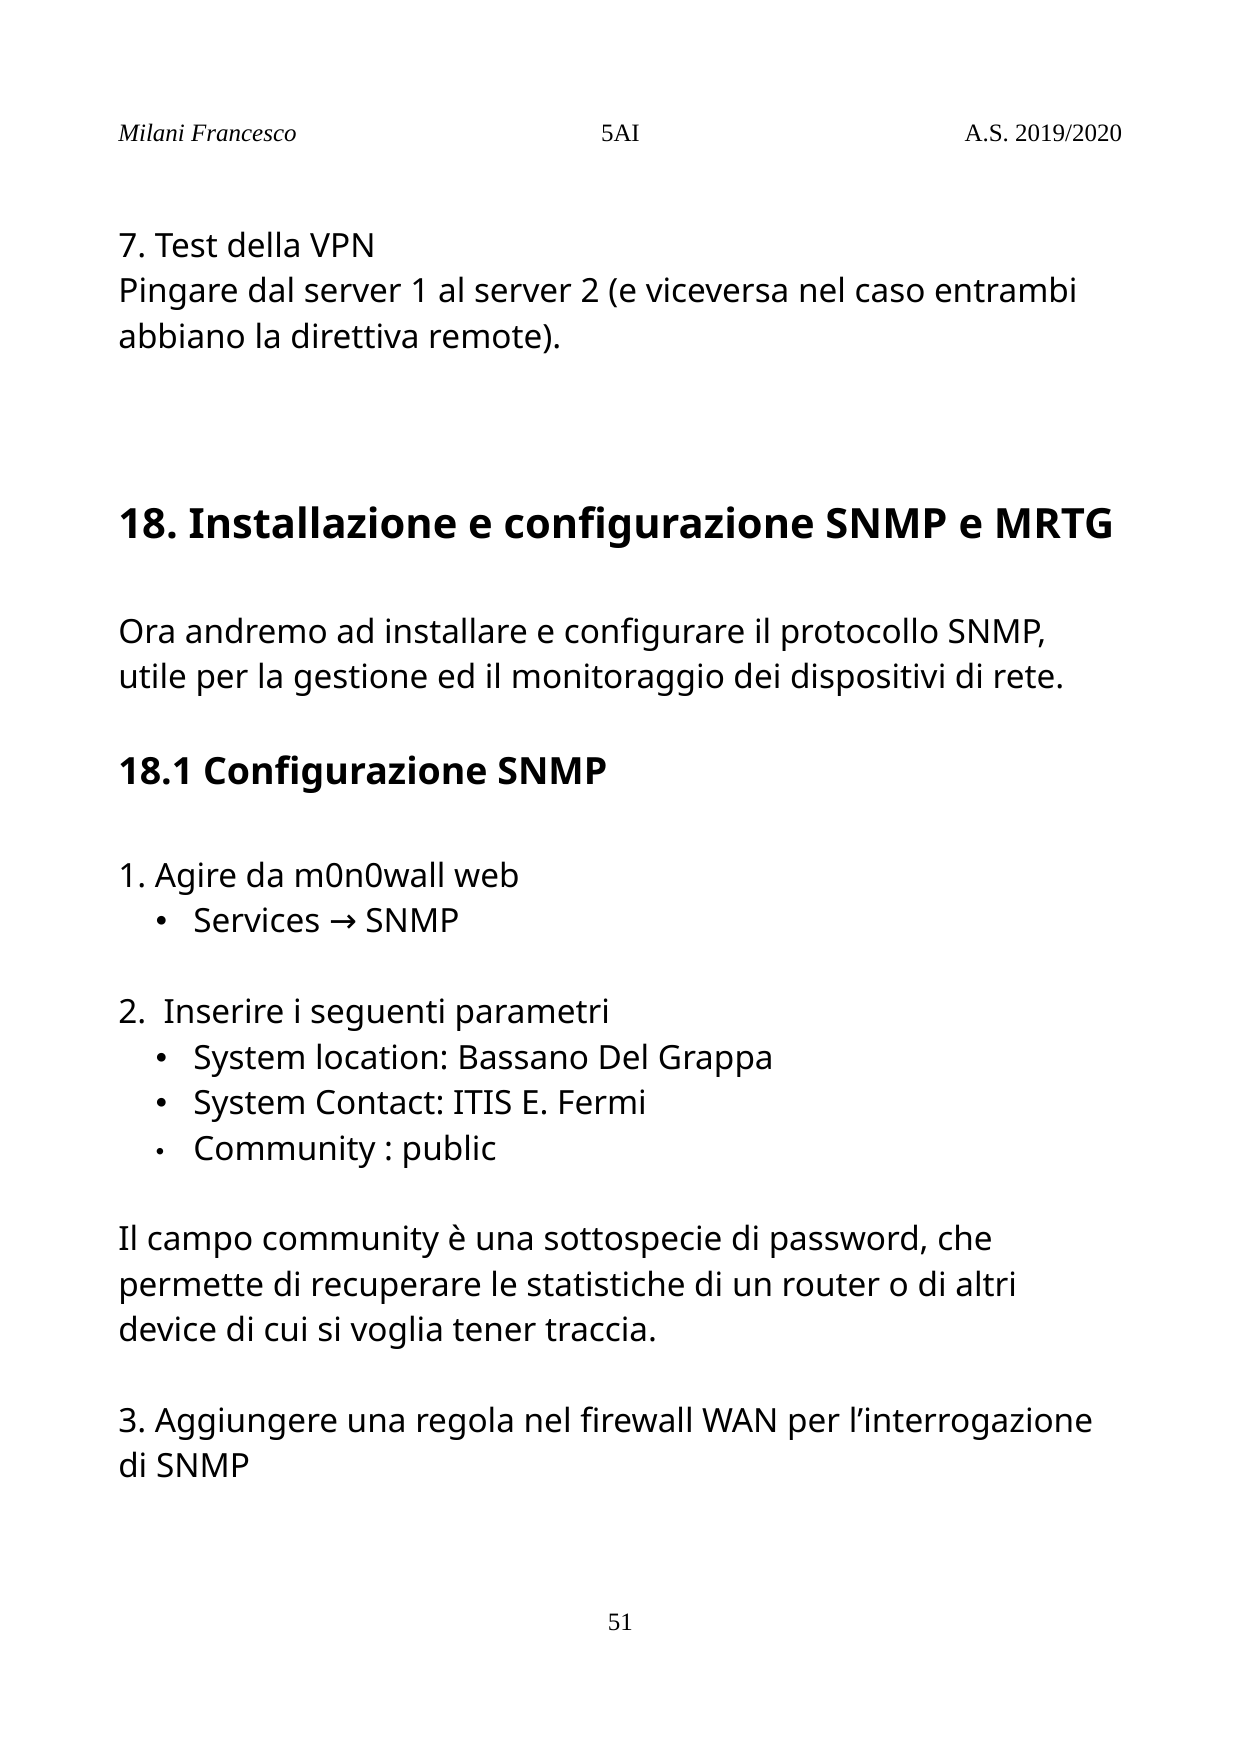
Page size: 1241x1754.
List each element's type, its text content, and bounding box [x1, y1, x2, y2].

list Services → SNMP [156, 897, 1122, 943]
text 18.1 Configurazione SNMP [118, 744, 1122, 795]
list System Contact: ITIS E. Fermi [156, 1079, 1122, 1124]
list Community : public [156, 1124, 1122, 1170]
text Il campo community è una sottospecie di password, che permette di recuperare le statistiche di un router o di altri device di cui si voglia tener traccia. [118, 1215, 1122, 1351]
text 3. Aggiungere una regola nel firewall WAN per l’interrogazione di SNMP [118, 1397, 1122, 1488]
list System location: Bassano Del Grappa [156, 1033, 1122, 1079]
text Pingare dal server 1 al server 2 (e viceversa nel caso entrambi abbiano la direttiva remote). [118, 267, 1122, 358]
text 2. Inserire i seguenti parametri [118, 988, 1122, 1033]
text 18. Installazione e configurazione SNMP e MRTG [118, 494, 1122, 551]
text 1. Agire da m0n0wall web [118, 852, 1122, 897]
text Ora andremo ad installare e configurare il protocollo SNMP, utile per la gestione ed il monitoraggio dei dispositivi di rete. [118, 608, 1122, 699]
text 7. Test della VPN [118, 222, 1122, 267]
